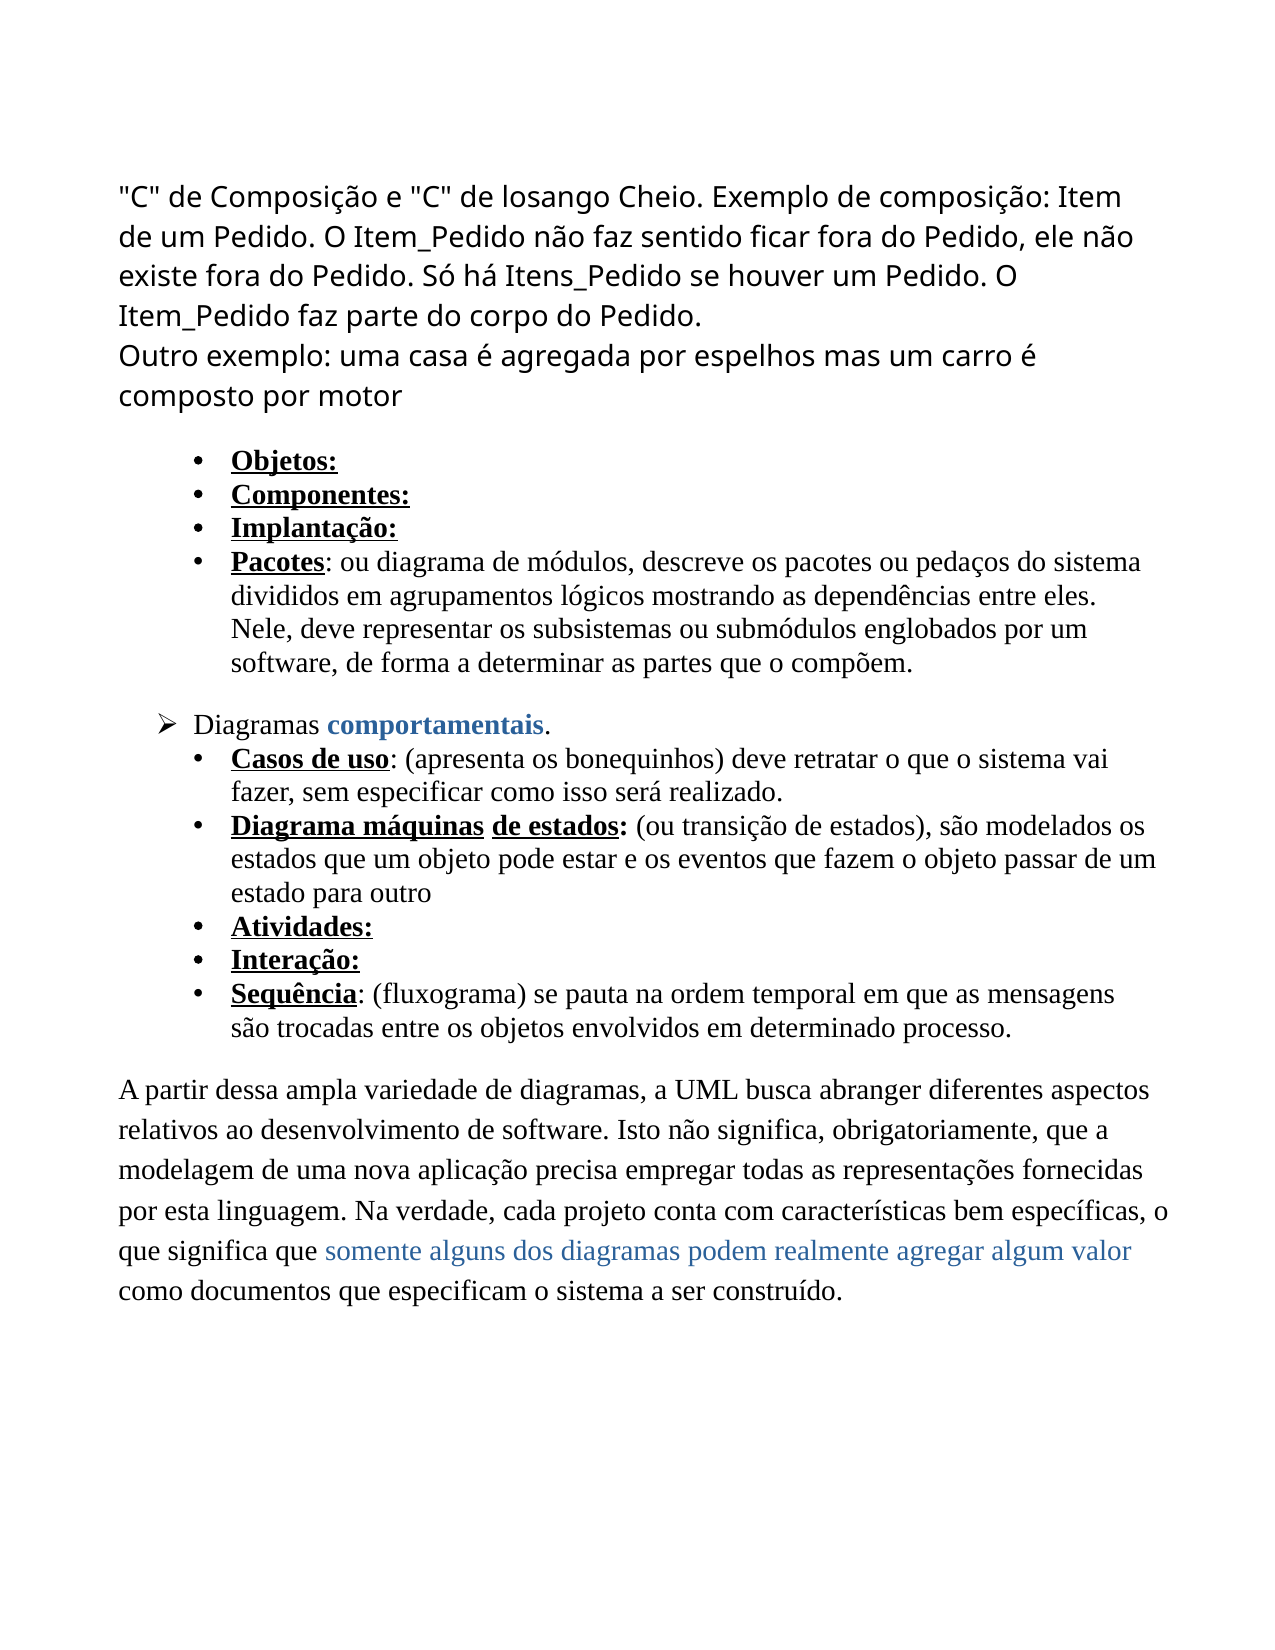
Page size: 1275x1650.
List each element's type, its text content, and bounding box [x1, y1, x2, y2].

list Componentes: [193, 477, 1157, 511]
list Diagramas comportamentais. [156, 707, 1157, 741]
list Pacotes: ou diagrama de módulos, descreve os pacotes ou pedaços do sistema divididos em agrupamentos lógicos mostrando as dependências entre eles. Nele, deve representar os subsistemas ou submódulos englobados por um software, de forma a determinar as partes que o compõem. [193, 544, 1157, 707]
list Casos de uso: (apresenta os bonequinhos) deve retratar o que o sistema vai fazer, sem especificar como isso será realizado. [193, 741, 1157, 808]
list Diagrama máquinas de estados: (ou transição de estados), são modelados os estados que um objeto pode estar e os eventos que fazem o objeto passar de um estado para outro [193, 808, 1157, 909]
list Atividades: [193, 909, 1157, 942]
text "C" de Composição e "C" de losango Cheio. Exemplo de composição: Item de um Pedido. O Item_Pedido não faz sentido ficar fora do Pedido, ele não existe fora do Pedido. Só há Itens_Pedido se houver um Pedido. O Item_Pedido faz parte do corpo do Pedido. Outro exemplo: uma casa é agregada por espelhos mas um carro é composto por motor [118, 176, 1157, 414]
text A partir dessa ampla variedade de diagramas, a UML busca abranger diferentes aspectos relativos ao desenvolvimento de software. Isto não significa, obrigatoriamente, que a modelagem de uma nova aplicação precisa empregar todas as representações fornecidas por esta linguagem. Na verdade, cada projeto conta com características bem específicas, o que significa que somente alguns dos diagramas podem realmente agregar algum valor como documentos que especificam o sistema a ser construído. [118, 1072, 1186, 1307]
list Implantação: [193, 511, 1157, 544]
list Interação: [193, 942, 1157, 976]
list Objetos: [193, 443, 1157, 477]
list Sequência: (fluxograma) se pauta na ordem temporal em que as mensagens são trocadas entre os objetos envolvidos em determinado processo. [193, 976, 1157, 1072]
